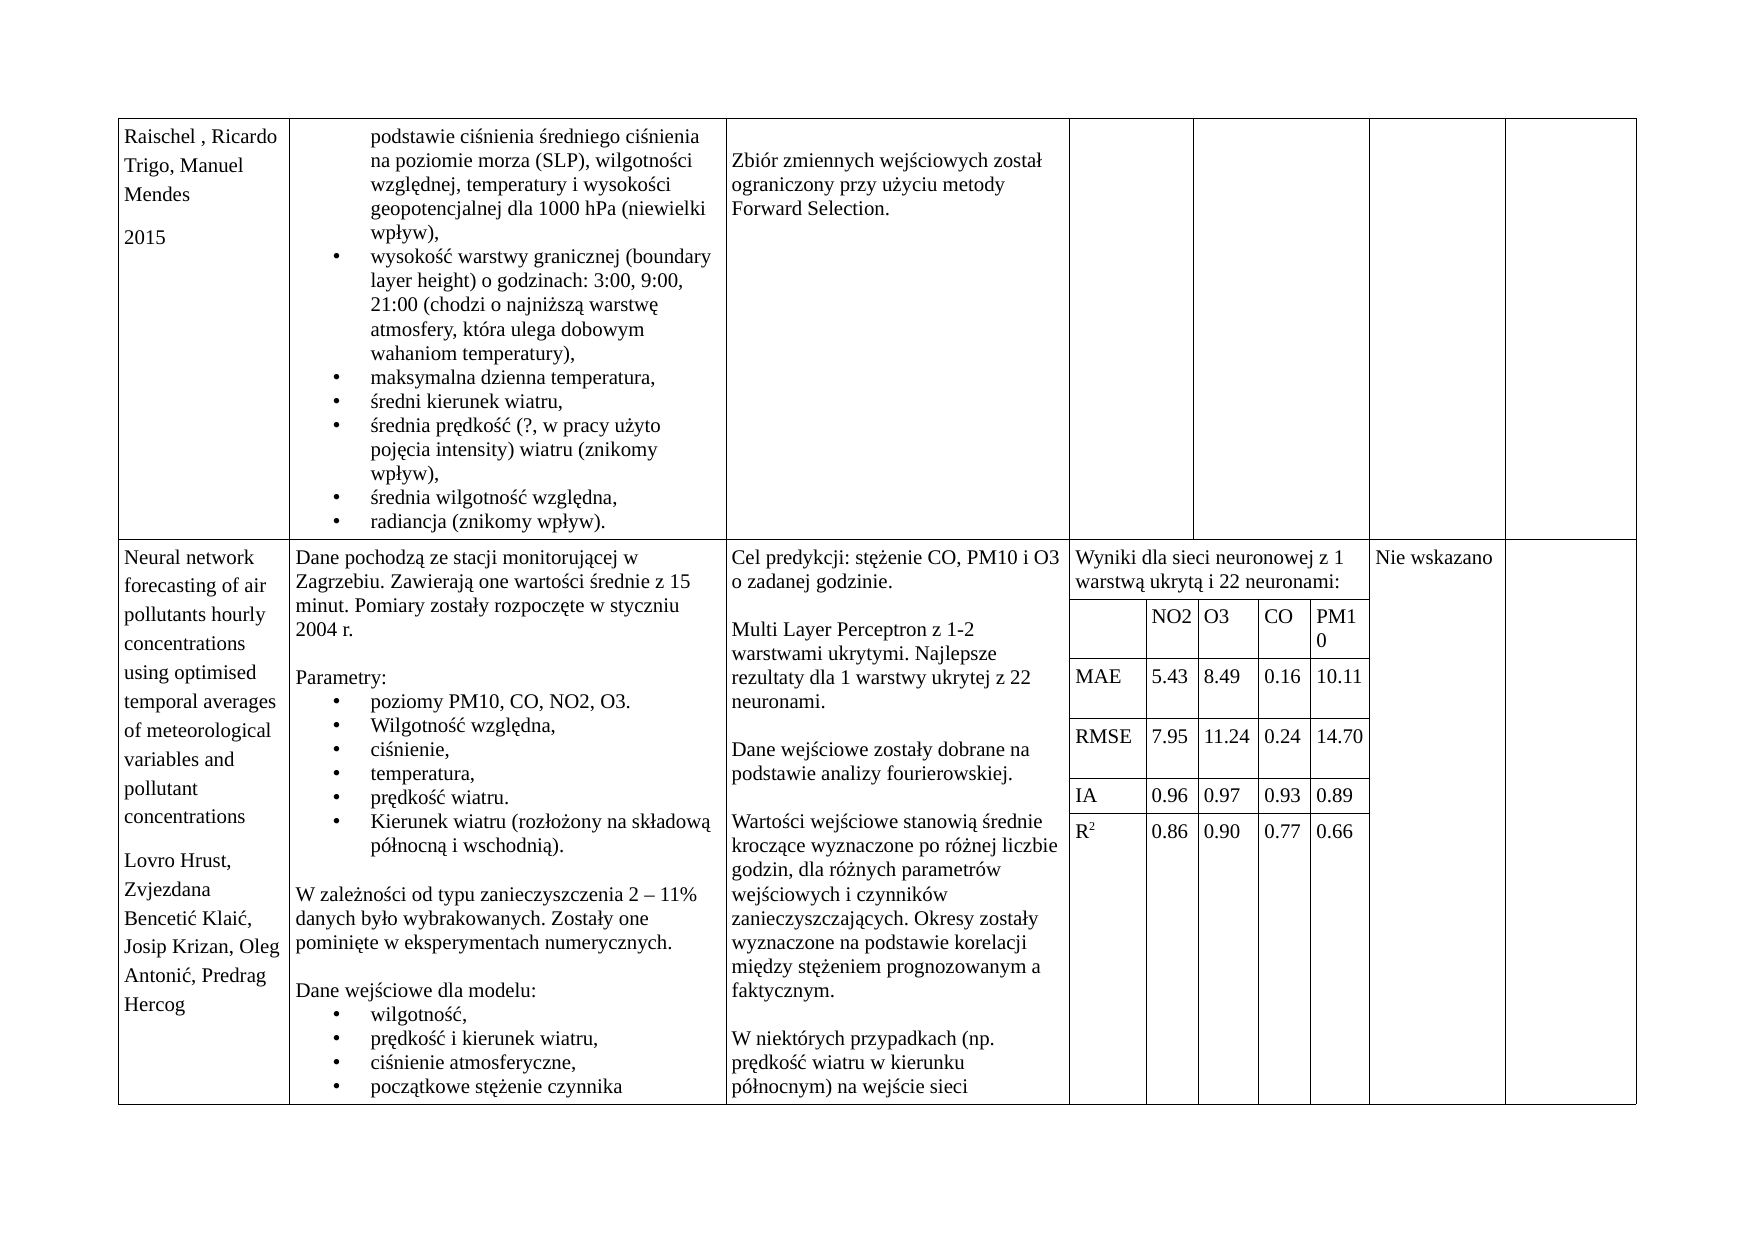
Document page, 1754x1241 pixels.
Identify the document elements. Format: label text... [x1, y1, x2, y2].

table_cell Zbiór zmiennych wejściowych został ograniczony przy użyciu metody Forward Selection. [727, 119, 1069, 539]
table_cell 0.97 [1199, 779, 1258, 813]
table_cell Neural network forecasting of air pollutants hourly concentrations using optimised temporal averages of meteorological variables and pollutant concentrations Lovro Hrust, Zvjezdana Bencetić Klaić, Josip Krizan, Oleg Antonić, Predrag Hercog [119, 540, 289, 1104]
table_cell 7.95 [1147, 719, 1198, 777]
table_cell Nie wskazano [1370, 540, 1505, 1104]
table_cell [1194, 119, 1369, 539]
table_cell Raischel , Ricardo Trigo, Manuel Mendes 2015 [119, 119, 289, 539]
table_cell CO [1259, 600, 1310, 658]
table_cell 5.43 [1147, 659, 1198, 718]
table_cell IA [1070, 779, 1146, 813]
table_cell 0.90 [1199, 814, 1258, 1104]
table_cell 0.66 [1311, 814, 1369, 1104]
table_cell 11.24 [1199, 719, 1258, 777]
table_cell Dane pochodzą ze stacji monitorującej w Zagrzebiu. Zawierają one wartości średnie z 15 minut. Pomiary zostały rozpoczęte w styczniu 2004 r. Parametry: poziomy PM10, CO, NO2, O3. Wilgotność względna, ciśnienie, temperatura, prędkość wiatru. Kierunek wiatru (rozłożony na składową północną i wschodnią). W zależności od typu zanieczyszczenia 2 – 11% danych było wybrakowanych. Zostały one pominięte w eksperymentach numerycznych. Dane wejściowe dla modelu: wilgotność, prędkość i kierunek wiatru, ciśnienie atmosferyczne, początkowe stężenie czynnika zanieczyszczającego danego dnia, godzina UTC, dzień tygodnia, moment na przestrzeni roku reprezentowanego przez cosinusoidę, gdzie t to numer dnia w roku, a T liczba dni w roku. [290, 540, 726, 1104]
table_cell 0.24 [1259, 719, 1310, 777]
table_cell [1070, 119, 1193, 539]
table_cell [1370, 119, 1505, 539]
table_cell O3 [1199, 600, 1258, 658]
table_cell 8.49 [1199, 659, 1258, 718]
table_cell [1506, 540, 1636, 1104]
table_cell [1070, 600, 1146, 658]
table_cell 0.77 [1259, 814, 1310, 1104]
table_cell NO2 [1147, 600, 1198, 658]
table_cell [1506, 119, 1636, 539]
table_cell 0.86 [1147, 814, 1198, 1104]
table_cell 0.16 [1259, 659, 1310, 718]
table_cell PM10 [1311, 600, 1369, 658]
table_cell 0.96 [1147, 779, 1198, 813]
table_cell Wyniki dla sieci neuronowej z 1 warstwą ukrytą i 22 neuronami: [1070, 540, 1369, 598]
table_cell 10.11 [1311, 659, 1369, 718]
table_cell 14.70 [1311, 719, 1369, 777]
table_cell Cel predykcji: stężenie CO, PM10 i O3 o zadanej godzinie. Multi Layer Perceptron z 1-2 warstwami ukrytymi. Najlepsze rezultaty dla 1 warstwy ukrytej z 22 neuronami. Dane wejściowe zostały dobrane na podstawie analizy fourierowskiej. Wartości wejściowe stanowią średnie kroczące wyznaczone po różnej liczbie godzin, dla różnych parametrów wejściowych i czynników zanieczyszczających. Okresy zostały wyznaczone na podstawie korelacji między stężeniem prognozowanym a faktycznym. W niektórych przypadkach (np. prędkość wiatru w kierunku północnym) na wejście sieci [727, 540, 1069, 1104]
table_cell R2 [1070, 814, 1146, 1104]
table_cell MAE [1070, 659, 1146, 718]
table_cell 0.93 [1259, 779, 1310, 813]
table_cell Dane gromadzone przez 12 stacji monitorujących na terenie Lizbony w latach 2002 – 2006. Dane z roku 2006 zostały wykorzystane do testów, pozostałe - do trenowania. Parametry (zmierzone dnia poprzedniego): średnie dzienne stężenie NO, NO2, CO, PM10 (CO, NO – niewielki wpływ), maksymalne dzienne stężenie PM10, stężenie PM10 o 0:00 (najważniejszy czynnik), Circulation Weather Type, określony na podstawie ciśnienia średniego ciśnienia na poziomie morza (SLP), wilgotności względnej, temperatury i wysokości geopotencjalnej dla 1000 hPa (niewielki wpływ), wysokość warstwy granicznej (boundary layer height) o godzinach: 3:00, 9:00, 21:00 (chodzi o najniższą warstwę atmosfery, która ulega dobowym wahaniom temperatury), maksymalna dzienna temperatura, średni kierunek wiatru, średnia prędkość (?, w pracy użyto pojęcia intensity) wiatru (znikomy wpływ), średnia wilgotność względna, radiancja (znikomy wpływ). [290, 119, 726, 539]
table_cell RMSE [1070, 719, 1146, 777]
table_cell 0.89 [1311, 779, 1369, 813]
